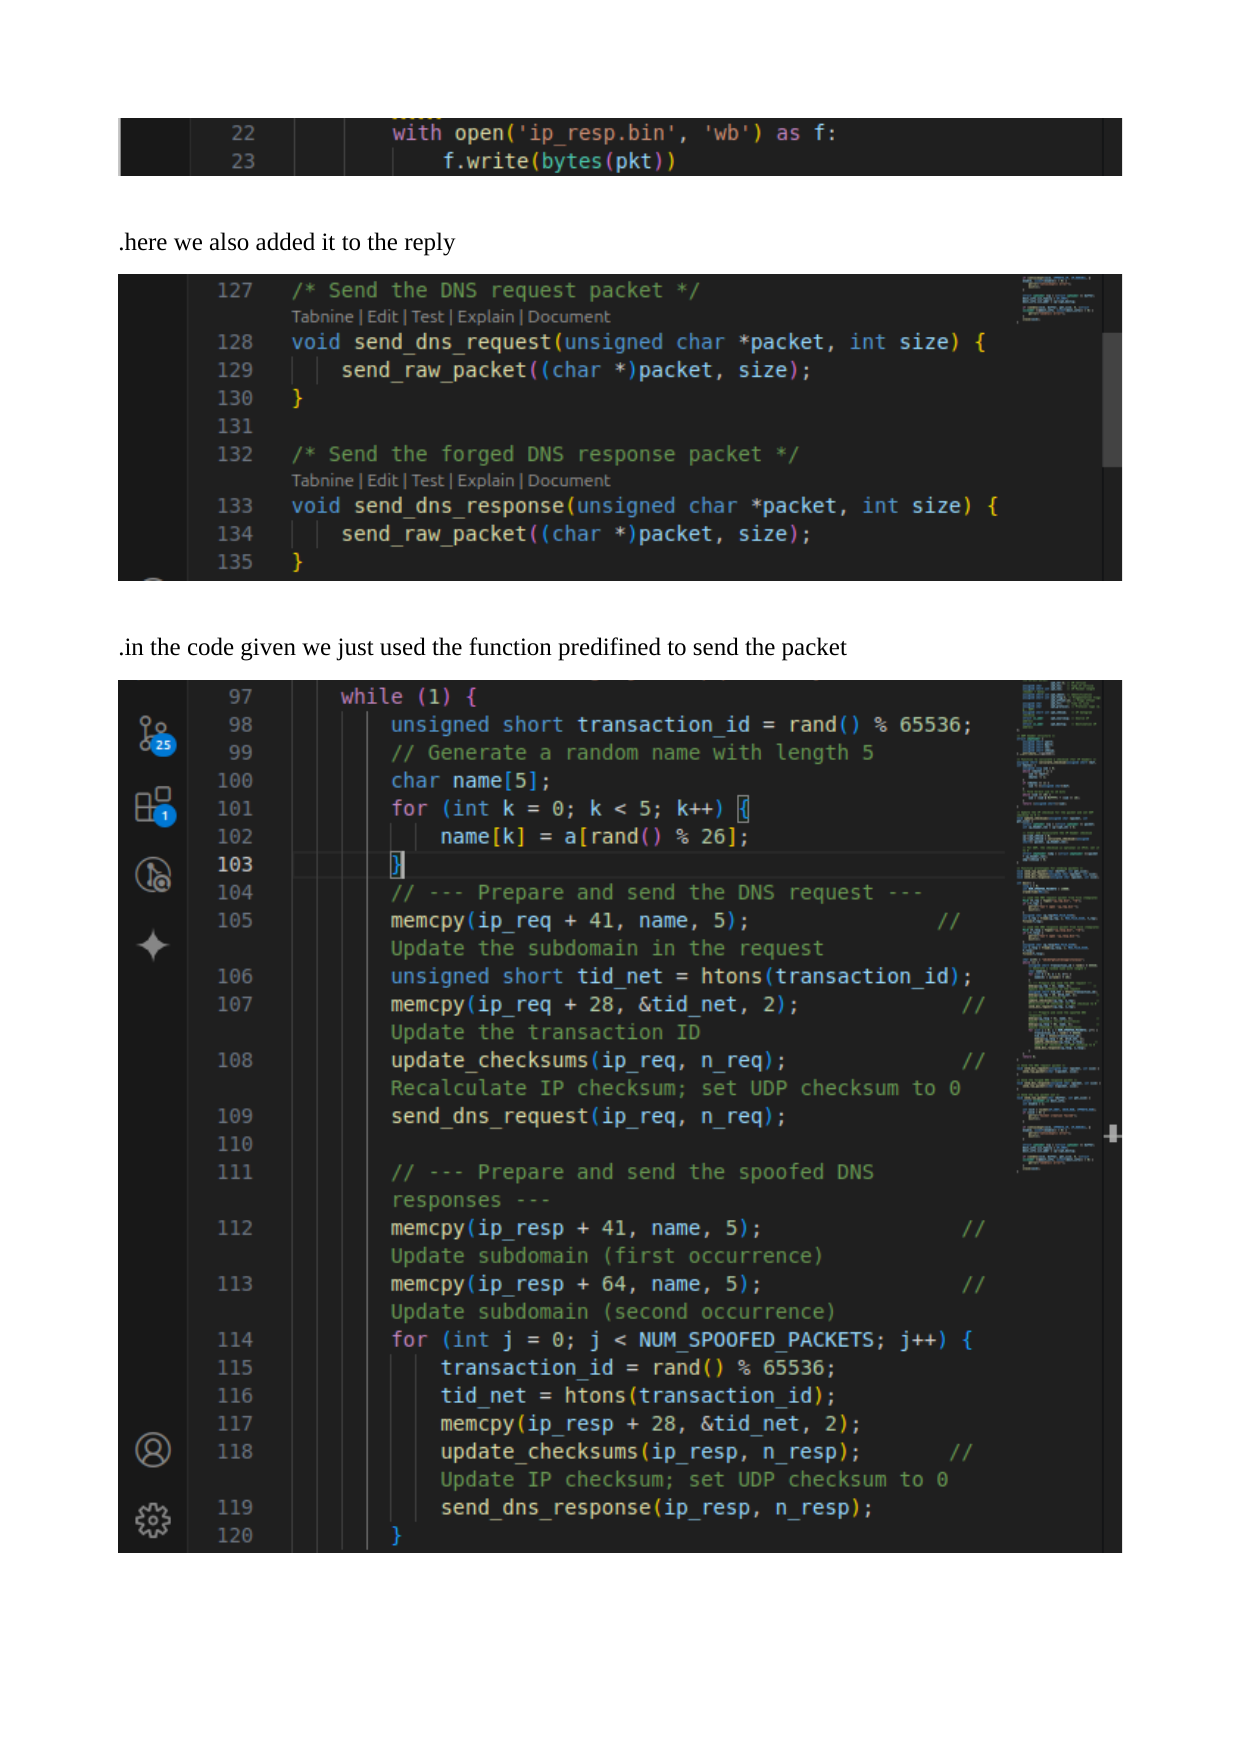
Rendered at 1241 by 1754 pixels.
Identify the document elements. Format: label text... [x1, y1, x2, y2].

text .here we also added it to the reply [118, 227, 1122, 256]
picture [118, 274, 1123, 581]
picture [118, 680, 1123, 1553]
picture [118, 118, 1123, 176]
text .in the code given we just used the function predifined to send the packet [118, 632, 1122, 661]
